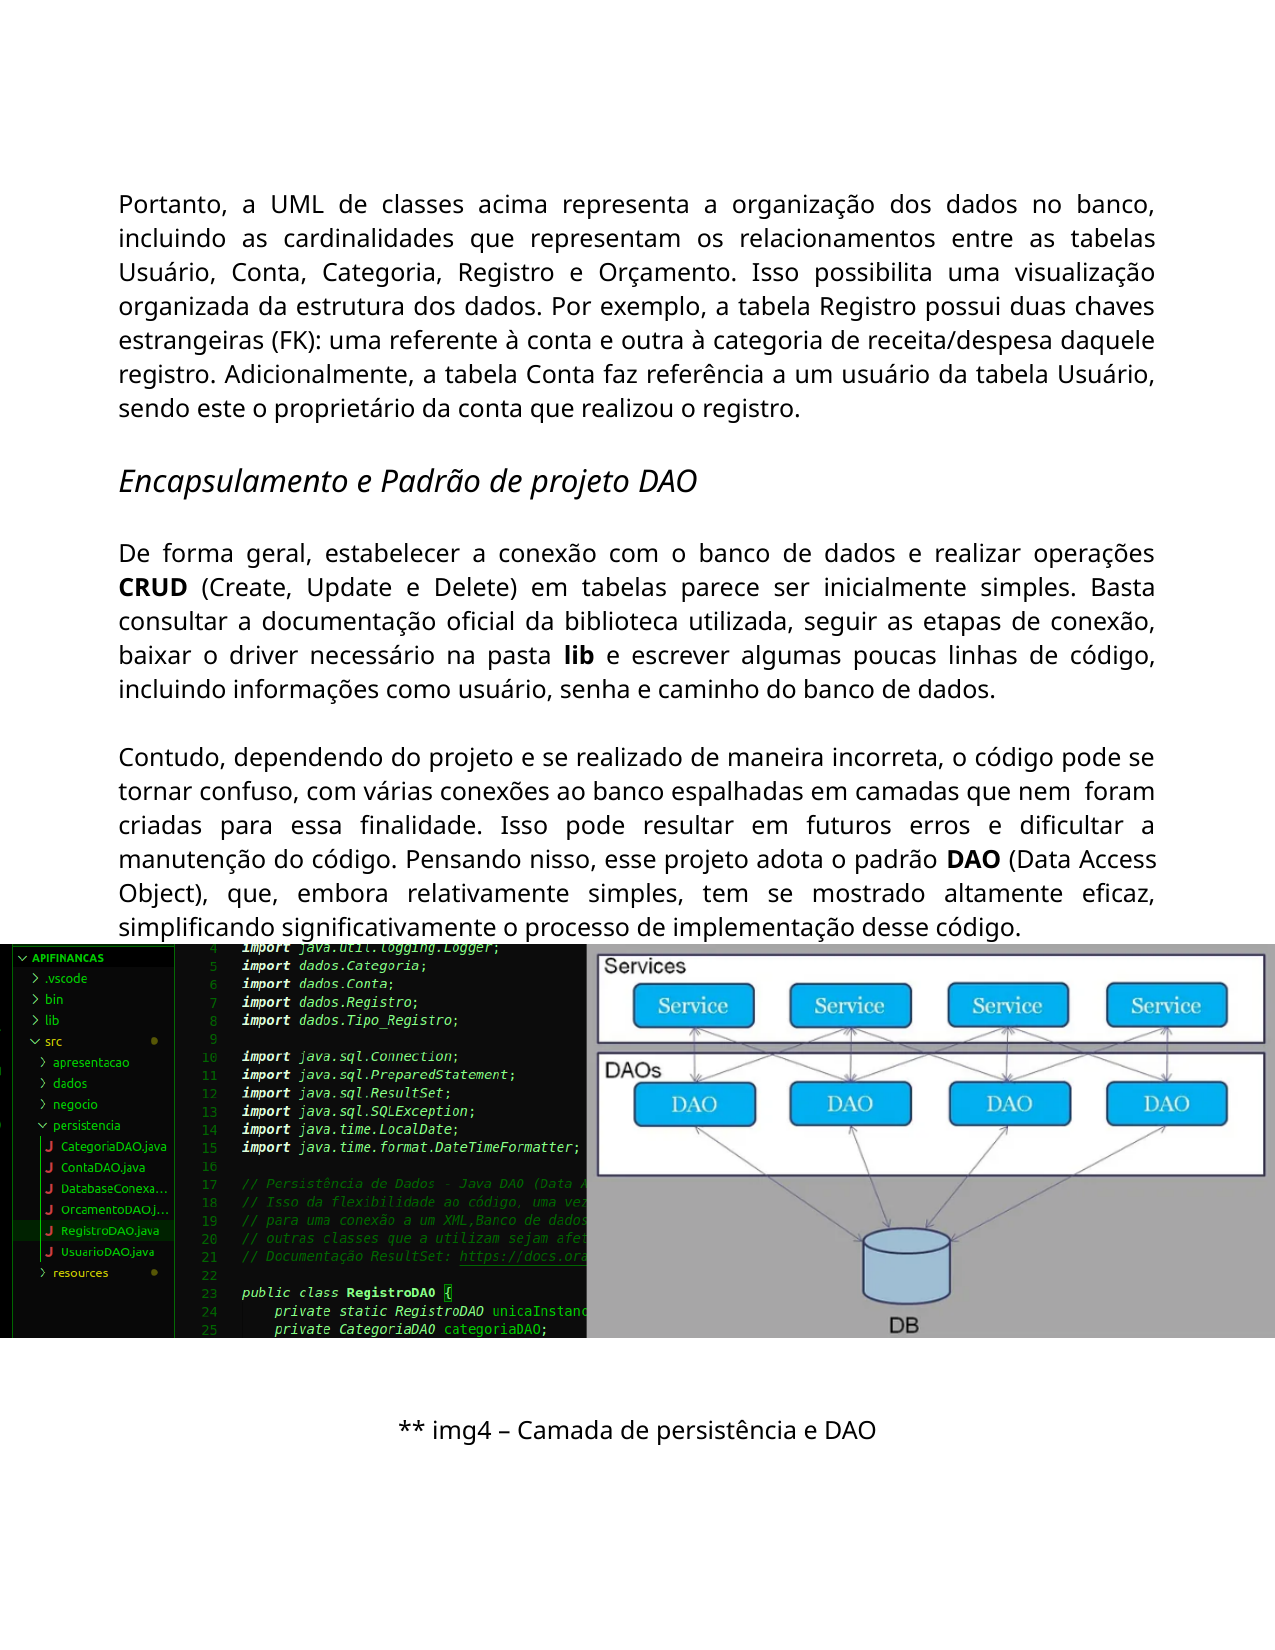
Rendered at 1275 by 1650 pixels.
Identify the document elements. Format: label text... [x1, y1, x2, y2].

text De forma geral, estabelecer a conexão com o banco de dados e realizar operações CRUD (Create, Update e Delete) em tabelas parece ser inicialmente simples. Basta consultar a documentação oficial da biblioteca utilizada, seguir as etapas de conexão, baixar o driver necessário na pasta lib e escrever algumas poucas linhas de código, incluindo informações como usuário, senha e caminho do banco de dados. [118, 535, 1157, 706]
text Encapsulamento e Padrão de projeto DAO [118, 459, 1157, 501]
text ** img4 – Camada de persistência e DAO [118, 1413, 1157, 1447]
picture [0, 944, 1275, 1338]
text Contudo, dependendo do projeto e se realizado de maneira incorreta, o código pode se tornar confuso, com várias conexões ao banco espalhadas em camadas que nem foram criadas para essa finalidade. Isso pode resultar em futuros erros e dificultar a manutenção do código. Pensando nisso, esse projeto adota o padrão DAO (Data Access Object), que, embora relativamente simples, tem se mostrado altamente eficaz, simplificando significativamente o processo de implementação desse código. [118, 740, 1157, 944]
text Portanto, a UML de classes acima representa a organização dos dados no banco, incluindo as cardinalidades que representam os relacionamentos entre as tabelas Usuário, Conta, Categoria, Registro e Orçamento. Isso possibilita uma visualização organizada da estrutura dos dados. Por exemplo, a tabela Registro possui duas chaves estrangeiras (FK): uma referente à conta e outra à categoria de receita/despesa daquele registro. Adicionalmente, a tabela Conta faz referência a um usuário da tabela Usuário, sendo este o proprietário da conta que realizou o registro. [118, 186, 1157, 425]
